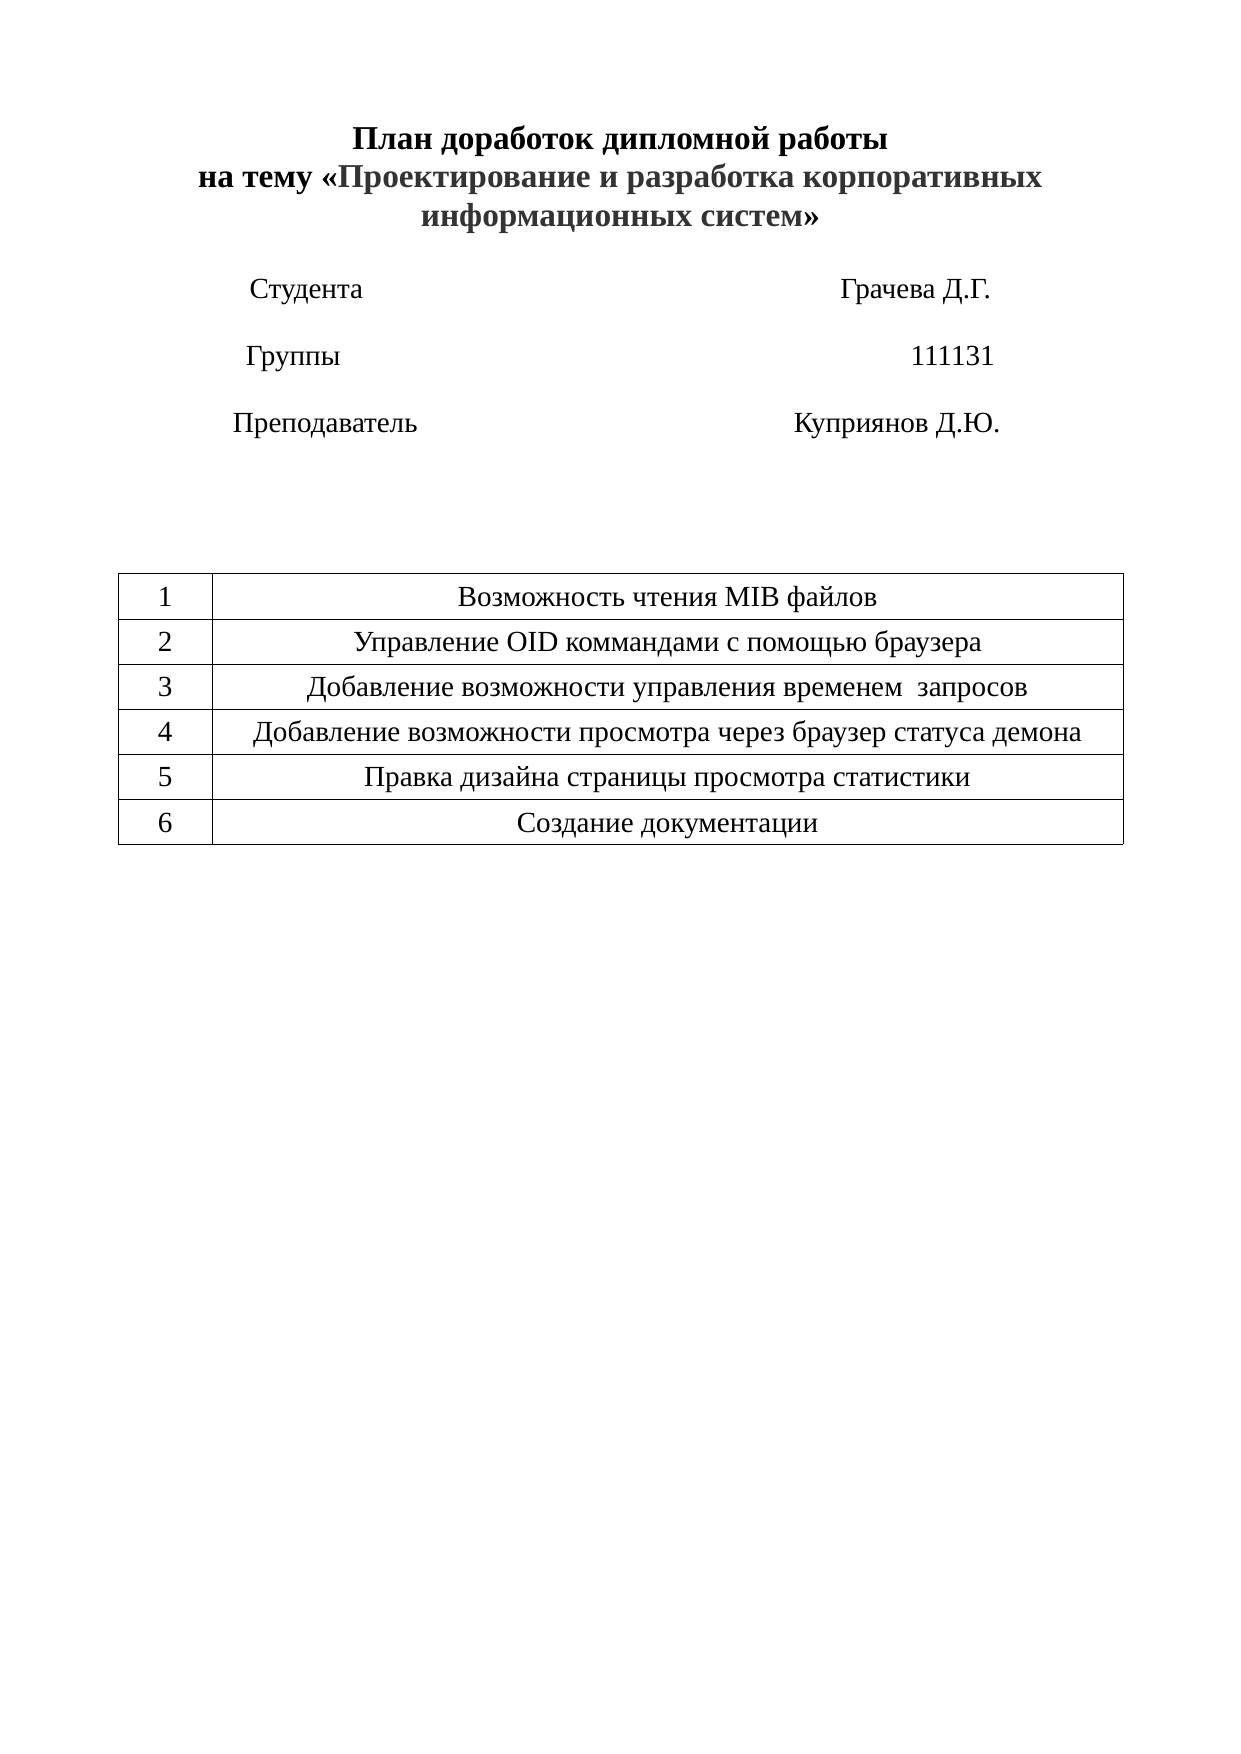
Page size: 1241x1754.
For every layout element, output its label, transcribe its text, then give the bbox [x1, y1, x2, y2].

text Преподаватель Куприянов Д.Ю. [118, 406, 1122, 439]
table_cell 6 [119, 800, 212, 844]
table_cell 4 [119, 710, 212, 754]
table_cell Правка дизайна страницы просмотра статистики [213, 755, 1123, 799]
table_header Возможность чтения MIB файлов [213, 574, 1123, 618]
table_cell 3 [119, 665, 212, 709]
table_header 1 [119, 574, 212, 618]
table_cell Добавление возможности управления временем запросов [213, 665, 1123, 709]
table_cell 5 [119, 755, 212, 799]
text План доработок дипломной работы [118, 118, 1122, 156]
table_cell Создание документации [213, 800, 1123, 844]
table_cell Добавление возможности просмотра через браузер статуса демона [213, 710, 1123, 754]
text на тему «Проектирование и разработка корпоративных информационных систем» [118, 156, 1122, 233]
text Студента Грачева Д.Г. [118, 271, 1122, 305]
table_cell 2 [119, 620, 212, 663]
table_cell Управление OID коммандами с помощью браузера [213, 620, 1123, 663]
text Группы 111131 [118, 338, 1122, 372]
